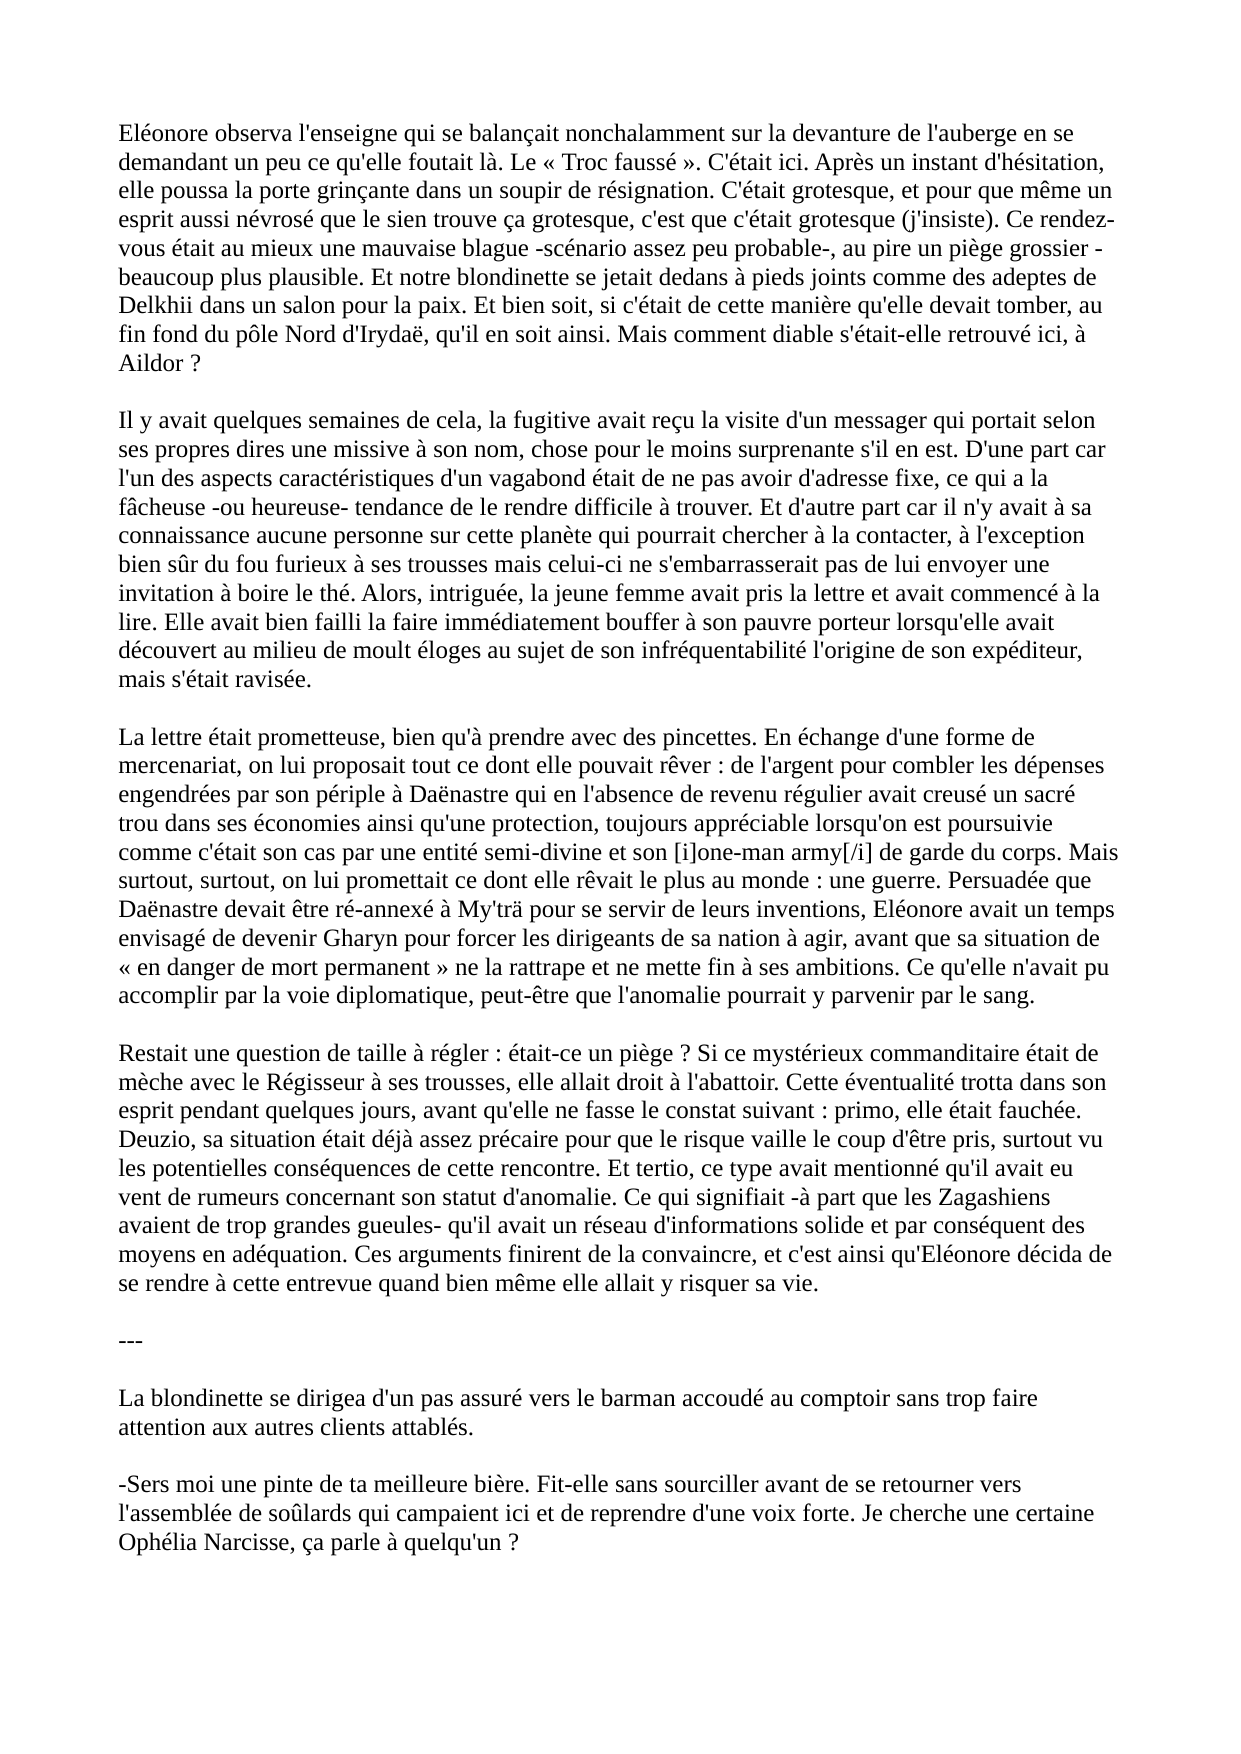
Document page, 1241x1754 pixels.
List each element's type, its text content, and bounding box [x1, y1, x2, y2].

text La lettre était prometteuse, bien qu'à prendre avec des pincettes. En échange d'une forme de mercenariat, on lui proposait tout ce dont elle pouvait rêver : de l'argent pour combler les dépenses engendrées par son périple à Daënastre qui en l'absence de revenu régulier avait creusé un sacré trou dans ses économies ainsi qu'une protection, toujours appréciable lorsqu'on est poursuivie comme c'était son cas par une entité semi-divine et son [i]one-man army[/i] de garde du corps. Mais surtout, surtout, on lui promettait ce dont elle rêvait le plus au monde : une guerre. Persuadée que Daënastre devait être ré-annexé à My'trä pour se servir de leurs inventions, Eléonore avait un temps envisagé de devenir Gharyn pour forcer les dirigeants de sa nation à agir, avant que sa situation de « en danger de mort permanent » ne la rattrape et ne mette fin à ses ambitions. Ce qu'elle n'avait pu accomplir par la voie diplomatique, peut-être que l'anomalie pourrait y parvenir par le sang. [118, 722, 1122, 1009]
text Il y avait quelques semaines de cela, la fugitive avait reçu la visite d'un messager qui portait selon ses propres dires une missive à son nom, chose pour le moins surprenante s'il en est. D'une part car l'un des aspects caractéristiques d'un vagabond était de ne pas avoir d'adresse fixe, ce qui a la fâcheuse -ou heureuse- tendance de le rendre difficile à trouver. Et d'autre part car il n'y avait à sa connaissance aucune personne sur cette planète qui pourrait chercher à la contacter, à l'exception bien sûr du fou furieux à ses trousses mais celui-ci ne s'embarrasserait pas de lui envoyer une invitation à boire le thé. Alors, intriguée, la jeune femme avait pris la lettre et avait commencé à la lire. Elle avait bien failli la faire immédiatement bouffer à son pauvre porteur lorsqu'elle avait découvert au milieu de moult éloges au sujet de son infréquentabilité l'origine de son expéditeur, mais s'était ravisée. [118, 406, 1122, 693]
text -Sers moi une pinte de ta meilleure bière. Fit-elle sans sourciller avant de se retourner vers l'assemblée de soûlards qui campaient ici et de reprendre d'une voix forte. Je cherche une certaine Ophélia Narcisse, ça parle à quelqu'un ? [118, 1469, 1122, 1556]
text --- [118, 1326, 1122, 1354]
text Restait une question de taille à régler : était-ce un piège ? Si ce mystérieux commanditaire était de mèche avec le Régisseur à ses trousses, elle allait droit à l'abattoir. Cette éventualité trotta dans son esprit pendant quelques jours, avant qu'elle ne fasse le constat suivant : primo, elle était fauchée. Deuzio, sa situation était déjà assez précaire pour que le risque vaille le coup d'être pris, surtout vu les potentielles conséquences de cette rencontre. Et tertio, ce type avait mentionné qu'il avait eu vent de rumeurs concernant son statut d'anomalie. Ce qui signifiait -à part que les Zagashiens avaient de trop grandes gueules- qu'il avait un réseau d'informations solide et par conséquent des moyens en adéquation. Ces arguments finirent de la convaincre, et c'est ainsi qu'Eléonore décida de se rendre à cette entrevue quand bien même elle allait y risquer sa vie. [118, 1038, 1122, 1297]
text La blondinette se dirigea d'un pas assuré vers le barman accoudé au comptoir sans trop faire attention aux autres clients attablés. [118, 1383, 1122, 1441]
text Eléonore observa l'enseigne qui se balançait nonchalamment sur la devanture de l'auberge en se demandant un peu ce qu'elle foutait là. Le « Troc faussé ». C'était ici. Après un instant d'hésitation, elle poussa la porte grinçante dans un soupir de résignation. C'était grotesque, et pour que même un esprit aussi névrosé que le sien trouve ça grotesque, c'est que c'était grotesque (j'insiste). Ce rendez-vous était au mieux une mauvaise blague -scénario assez peu probable-, au pire un piège grossier -beaucoup plus plausible. Et notre blondinette se jetait dedans à pieds joints comme des adeptes de Delkhii dans un salon pour la paix. Et bien soit, si c'était de cette manière qu'elle devait tomber, au fin fond du pôle Nord d'Irydaë, qu'il en soit ainsi. Mais comment diable s'était-elle retrouvé ici, à Aildor ? [118, 118, 1122, 377]
